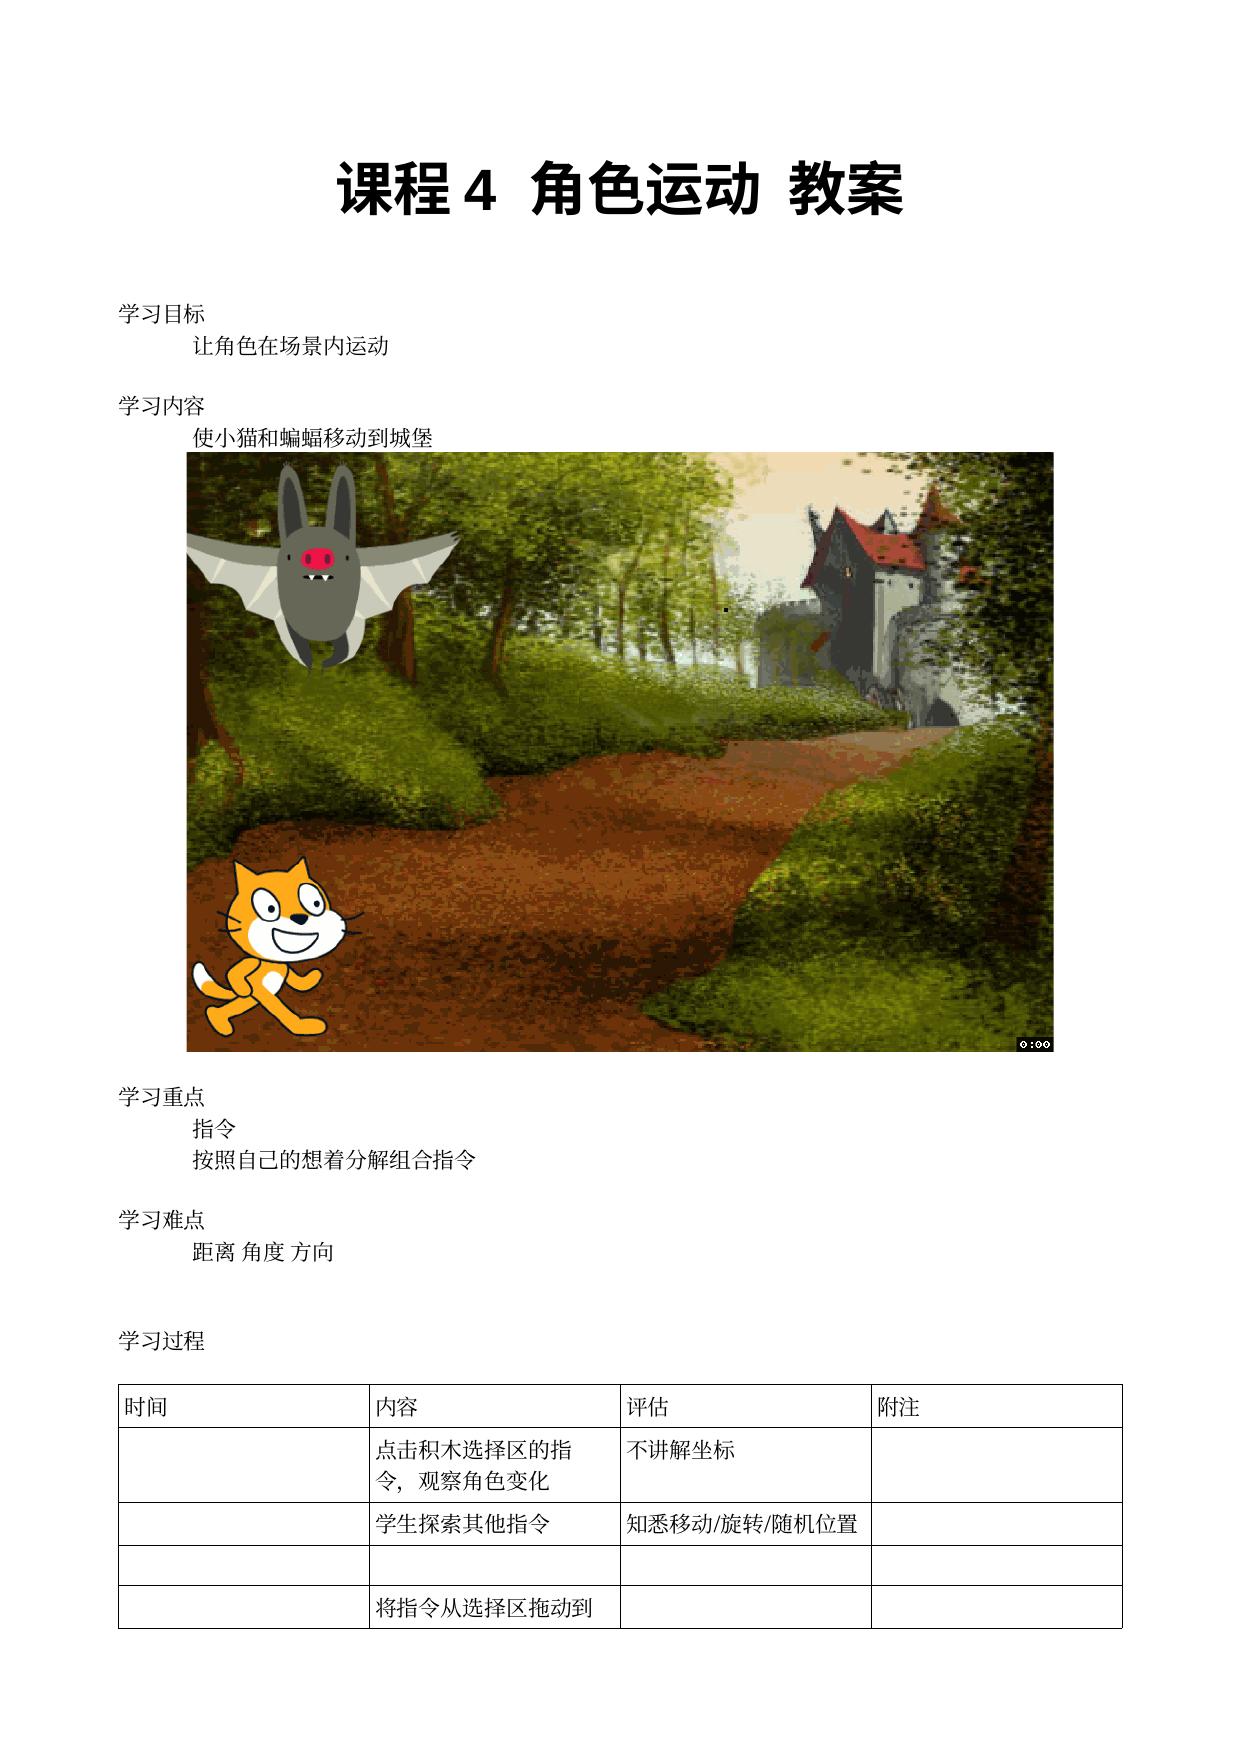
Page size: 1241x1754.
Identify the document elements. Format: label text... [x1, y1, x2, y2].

table_cell 学生探索其他指令 [370, 1503, 620, 1545]
text 学习内容 [118, 389, 1122, 421]
table_header 内容 [370, 1385, 620, 1427]
table_cell [872, 1428, 1122, 1502]
text 学习难点 [118, 1203, 1122, 1235]
table_cell 知悉移动/旋转/随机位置 [621, 1503, 871, 1545]
text 学习过程 [118, 1324, 1122, 1355]
table_cell [872, 1503, 1122, 1545]
text 学习重点 [118, 1080, 1122, 1112]
text 按照自己的想着分解组合指令 [118, 1143, 1122, 1175]
table_cell [119, 1503, 369, 1545]
table_cell [119, 1586, 369, 1628]
table_cell [621, 1546, 871, 1585]
table_cell 点击积木选择区的指令，观察角色变化 [370, 1428, 620, 1502]
table_cell 将指令从选择区拖动到 [370, 1586, 620, 1628]
text 指令 [118, 1112, 1122, 1143]
text 学习目标 [118, 298, 1122, 329]
table_header 时间 [119, 1385, 369, 1427]
table_cell [872, 1546, 1122, 1585]
table_cell [872, 1586, 1122, 1628]
table_cell [370, 1546, 620, 1585]
title 课程4 角色运动 教案 [118, 143, 1122, 228]
table_cell [119, 1428, 369, 1502]
table_header 附注 [872, 1385, 1122, 1427]
text 使小猫和蝙蝠移动到城堡 [118, 421, 1122, 452]
table_cell 不讲解坐标 [621, 1428, 871, 1502]
table_header 评估 [621, 1385, 871, 1427]
table_cell [621, 1586, 871, 1628]
table_cell [119, 1546, 369, 1585]
text 距离 角度 方向 [118, 1235, 1122, 1266]
text 让角色在场景内运动 [118, 329, 1122, 361]
picture [186, 452, 1054, 1052]
